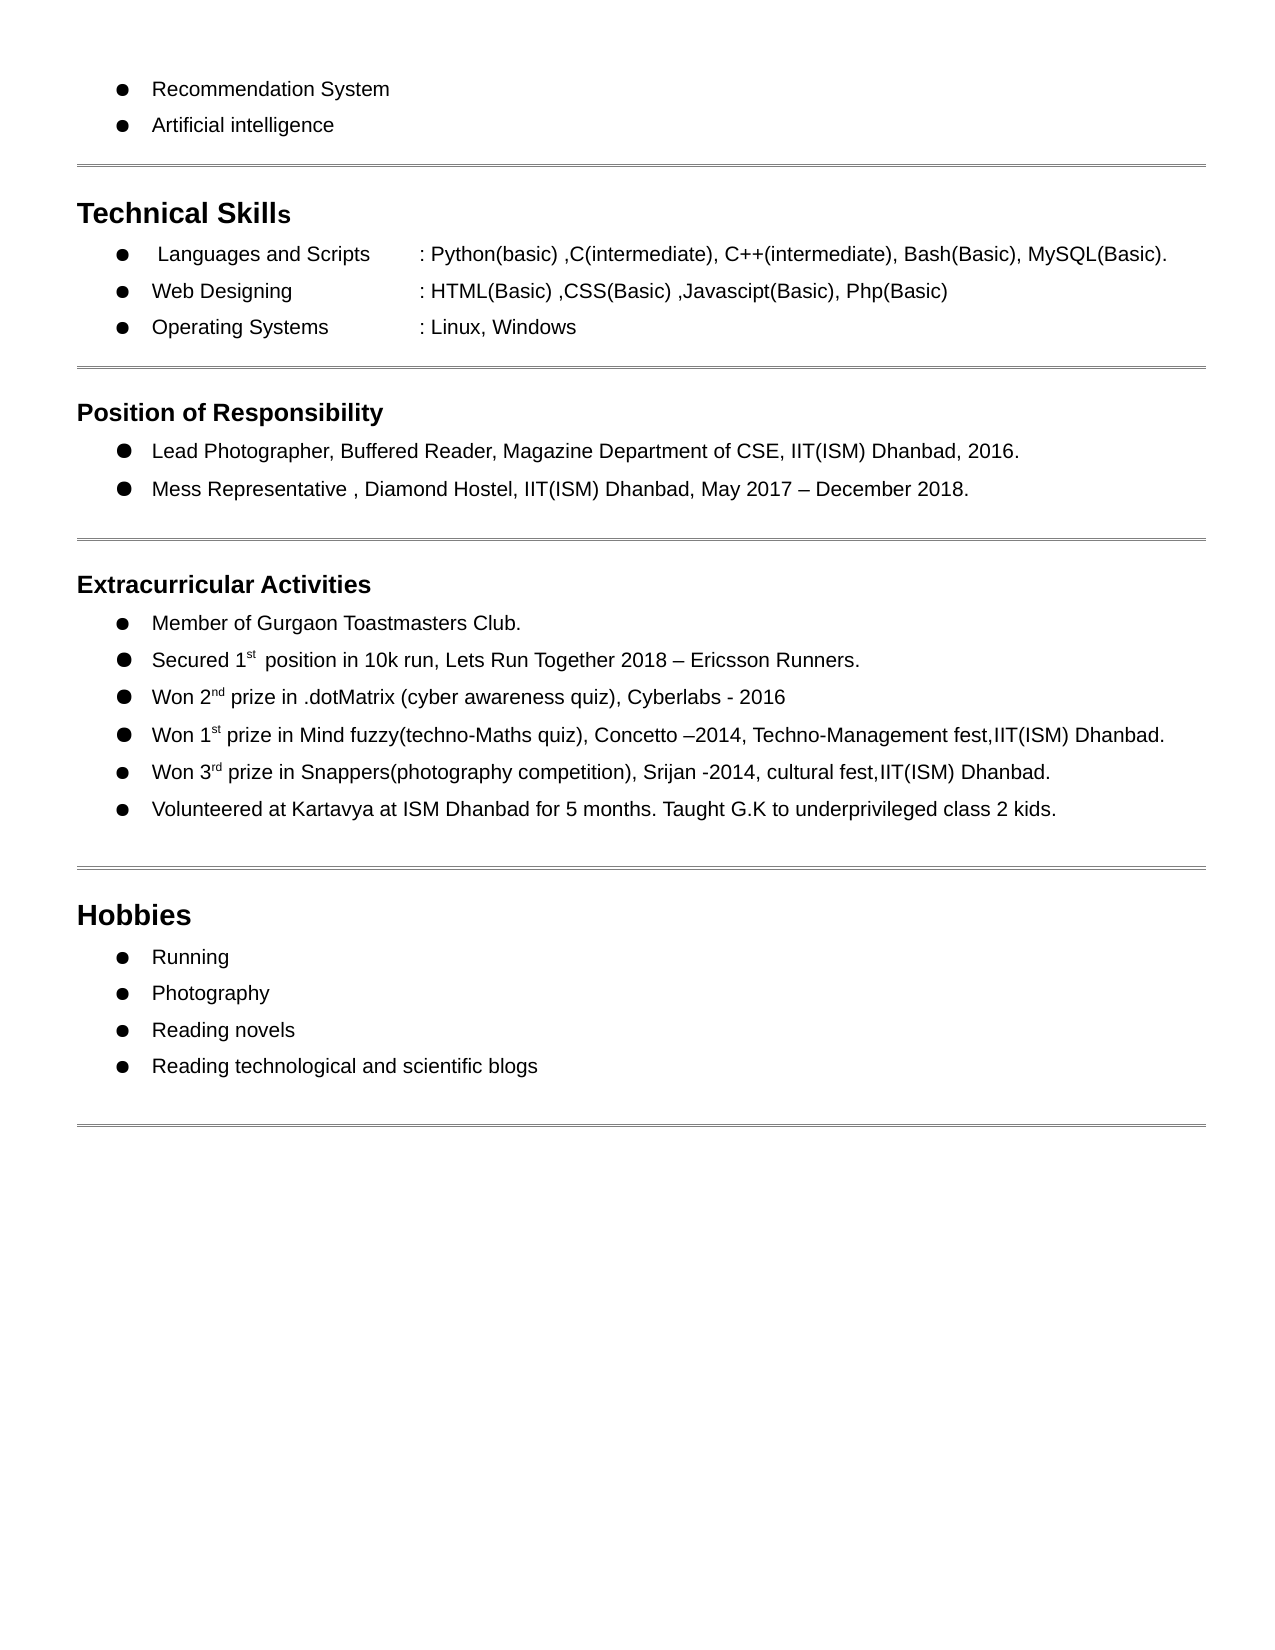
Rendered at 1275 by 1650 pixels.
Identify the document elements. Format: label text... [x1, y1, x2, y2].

list Reading novels [114, 1018, 1206, 1042]
list Artificial intelligence [114, 113, 1206, 137]
list Mess Representative , Diamond Hostel, IIT(ISM) Dhanbad, May 2017 – December 2018. [114, 476, 1206, 501]
list Lead Photographer, Buffered Reader, Magazine Department of CSE, IIT(ISM) Dhanbad, 2016. [114, 439, 1206, 464]
text Position of Responsibility [77, 398, 1206, 426]
list Reading technological and scientific blogs [114, 1054, 1206, 1078]
text Extracurricular Activities [77, 570, 1206, 598]
text Hobbies [77, 898, 1206, 932]
list Running [114, 944, 1206, 968]
list Secured 1st position in 10k run, Lets Run Together 2018 – Ericsson Runners. [114, 647, 1206, 672]
list Web Designing : HTML(Basic) ,CSS(Basic) ,Javascipt(Basic), Php(Basic) [114, 278, 1206, 302]
list Recommendation System [114, 77, 1206, 101]
list Languages and Scripts : Python(basic) ,C(intermediate), C++(intermediate), Bash(Basic), MySQL(Basic). [114, 242, 1206, 266]
list Won 2nd prize in .dotMatrix (cyber awareness quiz), Cyberlabs - 2016 [114, 685, 1206, 710]
list Won 1st prize in Mind fuzzy(techno-Maths quiz), Concetto –2014, Techno-Management fest,IIT(ISM) Dhanbad. [114, 722, 1206, 747]
list Volunteered at Kartavya at ISM Dhanbad for 5 months. Taught G.K to underprivileged class 2 kids. [114, 797, 1206, 821]
list Photography [114, 981, 1206, 1005]
list Won 3rd prize in Snappers(photography competition), Srijan -2014, cultural fest,IIT(ISM) Dhanbad. [114, 760, 1206, 784]
text Technical Skills [77, 196, 1206, 229]
list Member of Gurgaon Toastmasters Club. [114, 611, 1206, 635]
list Operating Systems : Linux, Windows [114, 315, 1206, 339]
